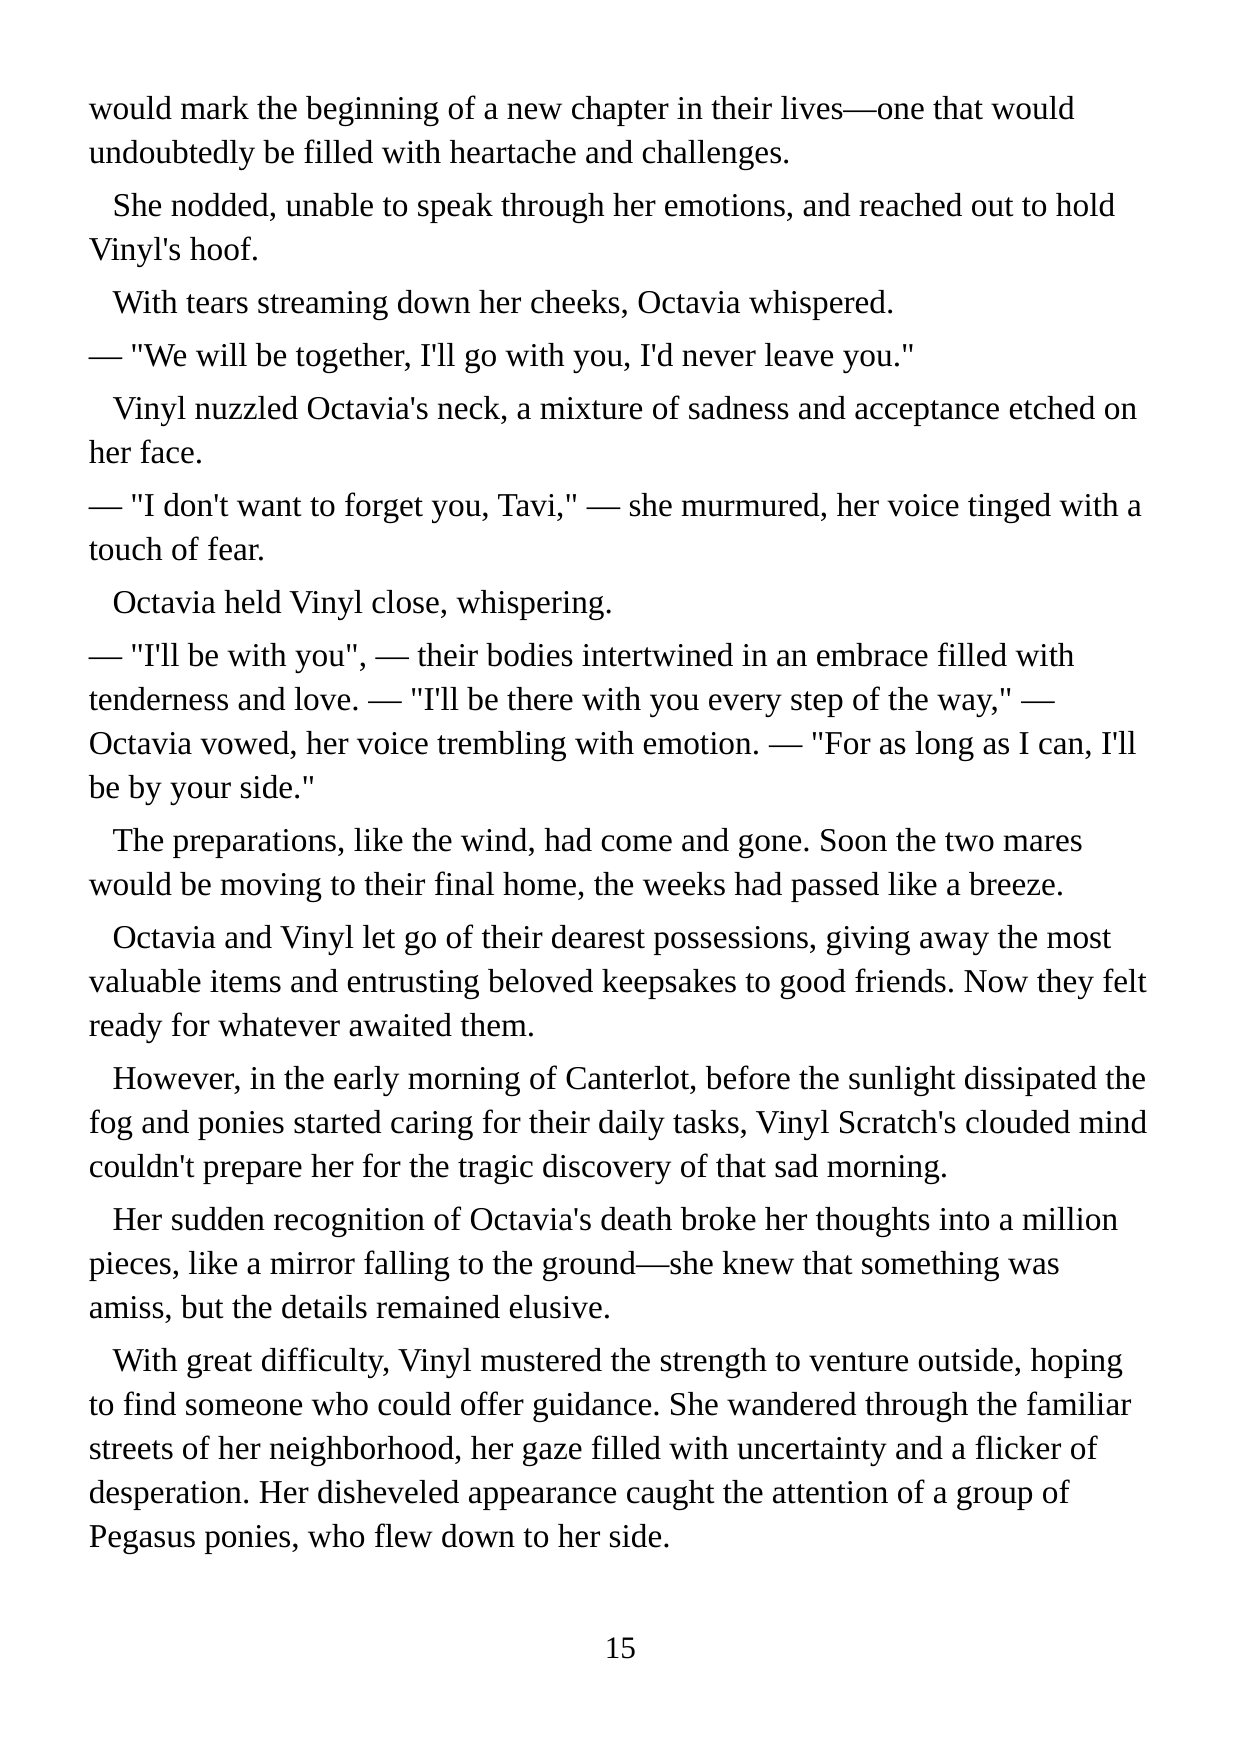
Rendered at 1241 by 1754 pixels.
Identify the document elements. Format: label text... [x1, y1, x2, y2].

text Vinyl nuzzled Octavia's neck, a mixture of sadness and acceptance etched on her face. [88, 388, 1152, 471]
text Octavia held Vinyl close, whispering. [88, 582, 1152, 621]
text would mark the beginning of a new chapter in their lives—one that would undoubtedly be filled with heartache and challenges. [88, 88, 1152, 171]
text She nodded, unable to speak through her emotions, and reached out to hold Vinyl's hoof. [88, 186, 1152, 268]
text With great difficulty, Vinyl mustered the strength to venture outside, hoping to find someone who could offer guidance. She wandered through the familiar streets of her neighborhood, her gaze filled with uncertainty and a flicker of desperation. Her disheveled appearance caught the attention of a group of Pegasus ponies, who flew down to her side. [88, 1340, 1152, 1555]
text — "We will be together, I'll go with you, I'd never leave you." [88, 335, 1152, 374]
text Her sudden recognition of Octavia's death broke her thoughts into a million pieces, like a mirror falling to the ground—she knew that something was amiss, but the details remained elusive. [88, 1199, 1152, 1326]
text The preparations, like the wind, had come and gone. Soon the two mares would be moving to their final home, the weeks had passed like a breeze. [88, 820, 1152, 903]
text — "I don't want to forget you, Tavi," — she murmured, her voice tinged with a touch of fear. [88, 485, 1152, 568]
text — "I'll be with you", — their bodies intertwined in an embrace filled with tenderness and love. — "I'll be there with you every step of the way," — Octavia vowed, her voice trembling with emotion. — "For as long as I can, I'll be by your side." [88, 635, 1152, 806]
text With tears streaming down her cheeks, Octavia whispered. [88, 282, 1152, 321]
text Octavia and Vinyl let go of their dearest possessions, giving away the most valuable items and entrusting beloved keepsakes to good friends. Now they felt ready for whatever awaited them. [88, 917, 1152, 1044]
text However, in the early morning of Canterlot, before the sunlight dissipated the fog and ponies started caring for their daily tasks, Vinyl Scratch's clouded mind couldn't prepare her for the tragic discovery of that sad morning. [88, 1058, 1152, 1185]
